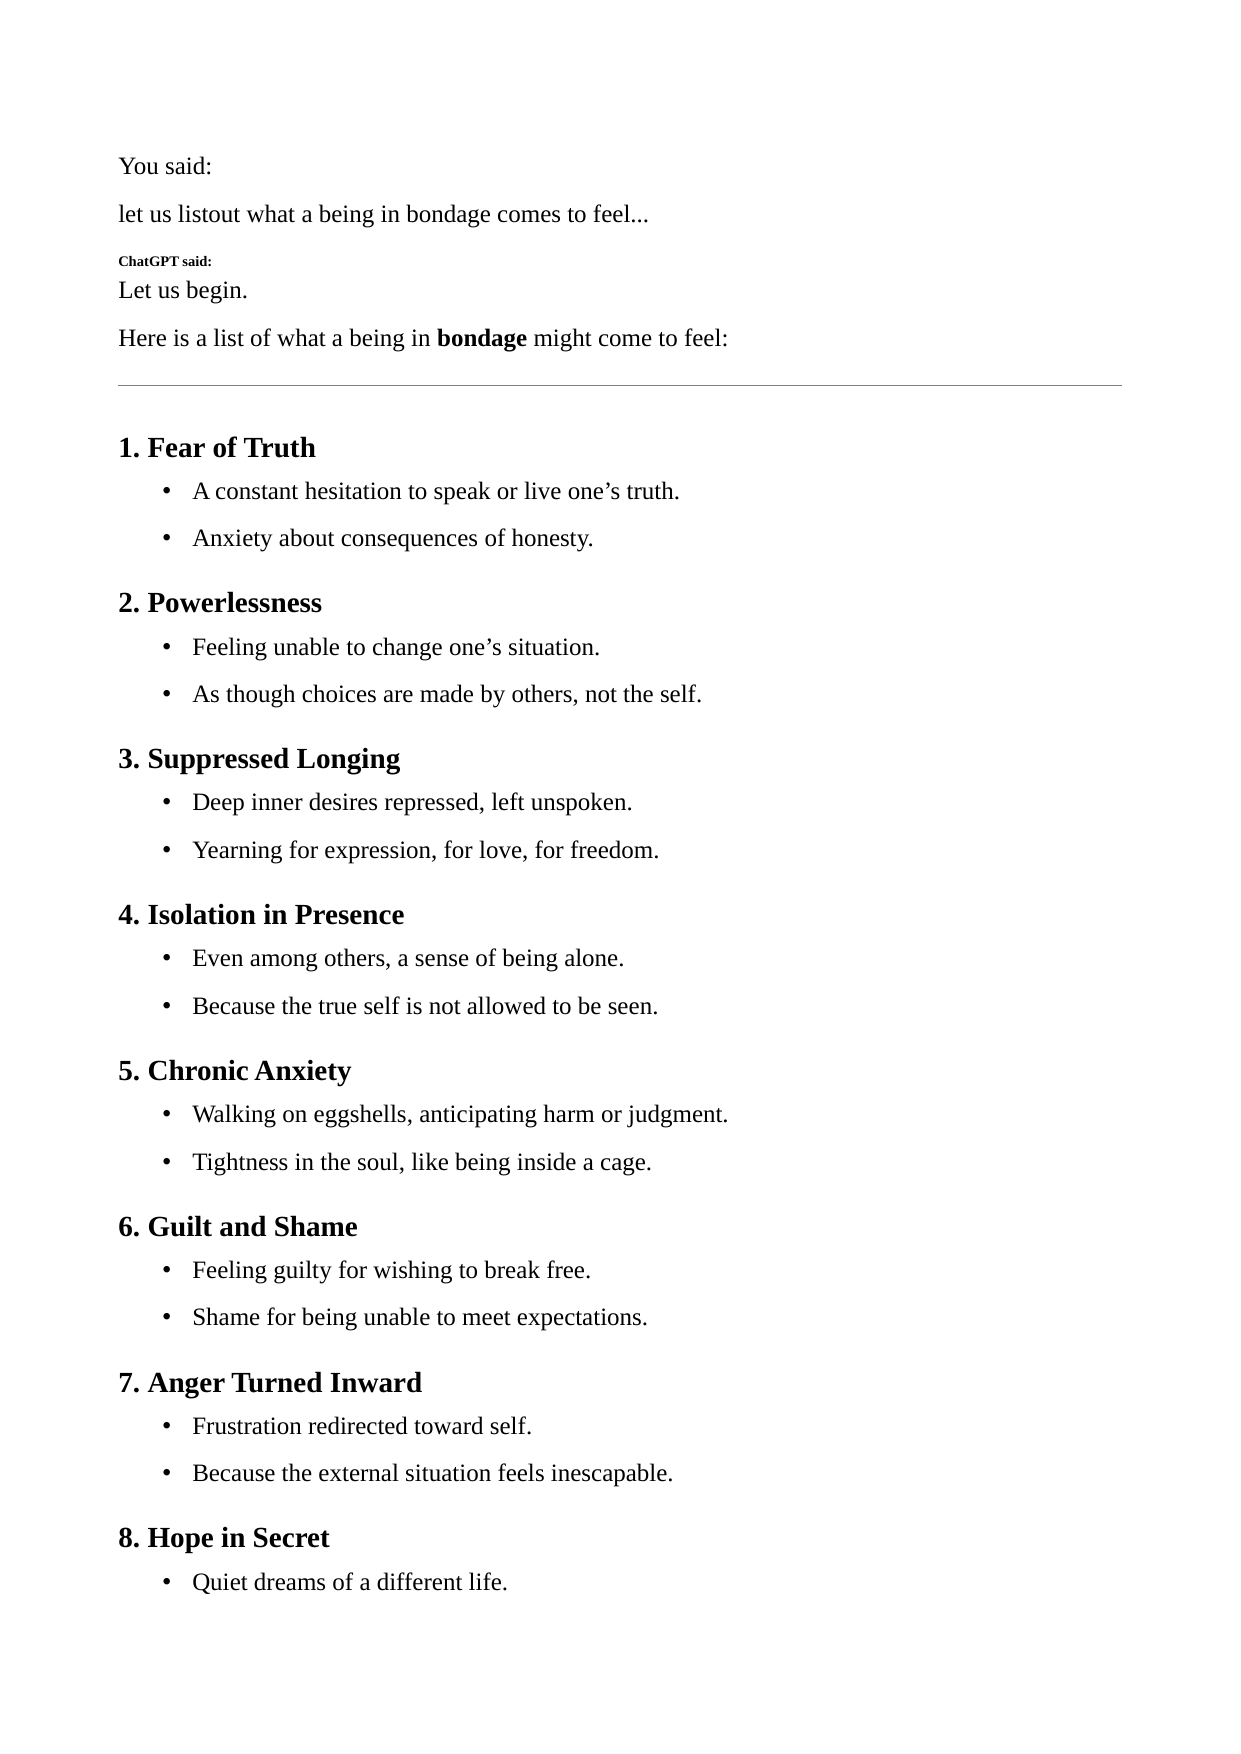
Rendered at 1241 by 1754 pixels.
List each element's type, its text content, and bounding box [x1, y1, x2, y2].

subtitle ChatGPT said: [118, 253, 1122, 269]
list Quiet dreams of a different life. [162, 1567, 1122, 1595]
text You said: [118, 118, 1122, 180]
list Frustration redirected toward self. [162, 1411, 1122, 1439]
subtitle 7. Anger Turned Inward [118, 1365, 1122, 1398]
subtitle 3. Suppressed Longing [118, 741, 1122, 775]
list A constant hesitation to speak or live one’s truth. [162, 476, 1122, 504]
list Anxiety about consequences of honesty. [162, 523, 1122, 552]
list Because the external situation feels inescapable. [162, 1458, 1122, 1487]
text let us listout what a being in bondage comes to feel... [118, 199, 1122, 227]
list Even among others, a sense of being alone. [162, 943, 1122, 972]
list Feeling guilty for wishing to break free. [162, 1255, 1122, 1284]
subtitle 8. Hope in Secret [118, 1521, 1122, 1554]
subtitle 4. Isolation in Presence [118, 897, 1122, 931]
list Yearning for expression, for love, for freedom. [162, 835, 1122, 864]
list Deep inner desires repressed, left unspoken. [162, 787, 1122, 816]
list Walking on eggshells, anticipating harm or judgment. [162, 1099, 1122, 1128]
list Tightness in the soul, like being inside a cage. [162, 1147, 1122, 1175]
text Let us begin. [118, 276, 1122, 304]
list Feeling unable to change one’s situation. [162, 632, 1122, 660]
list Shame for being unable to meet expectations. [162, 1302, 1122, 1331]
text Here is a list of what a being in bondage might come to feel: [118, 323, 1122, 352]
subtitle 5. Chronic Anxiety [118, 1053, 1122, 1087]
subtitle 6. Guilt and Shame [118, 1209, 1122, 1242]
list As though choices are made by others, not the self. [162, 679, 1122, 708]
subtitle 2. Powerlessness [118, 586, 1122, 619]
list Because the true self is not allowed to be seen. [162, 991, 1122, 1019]
subtitle 1. Fear of Truth [118, 430, 1122, 463]
